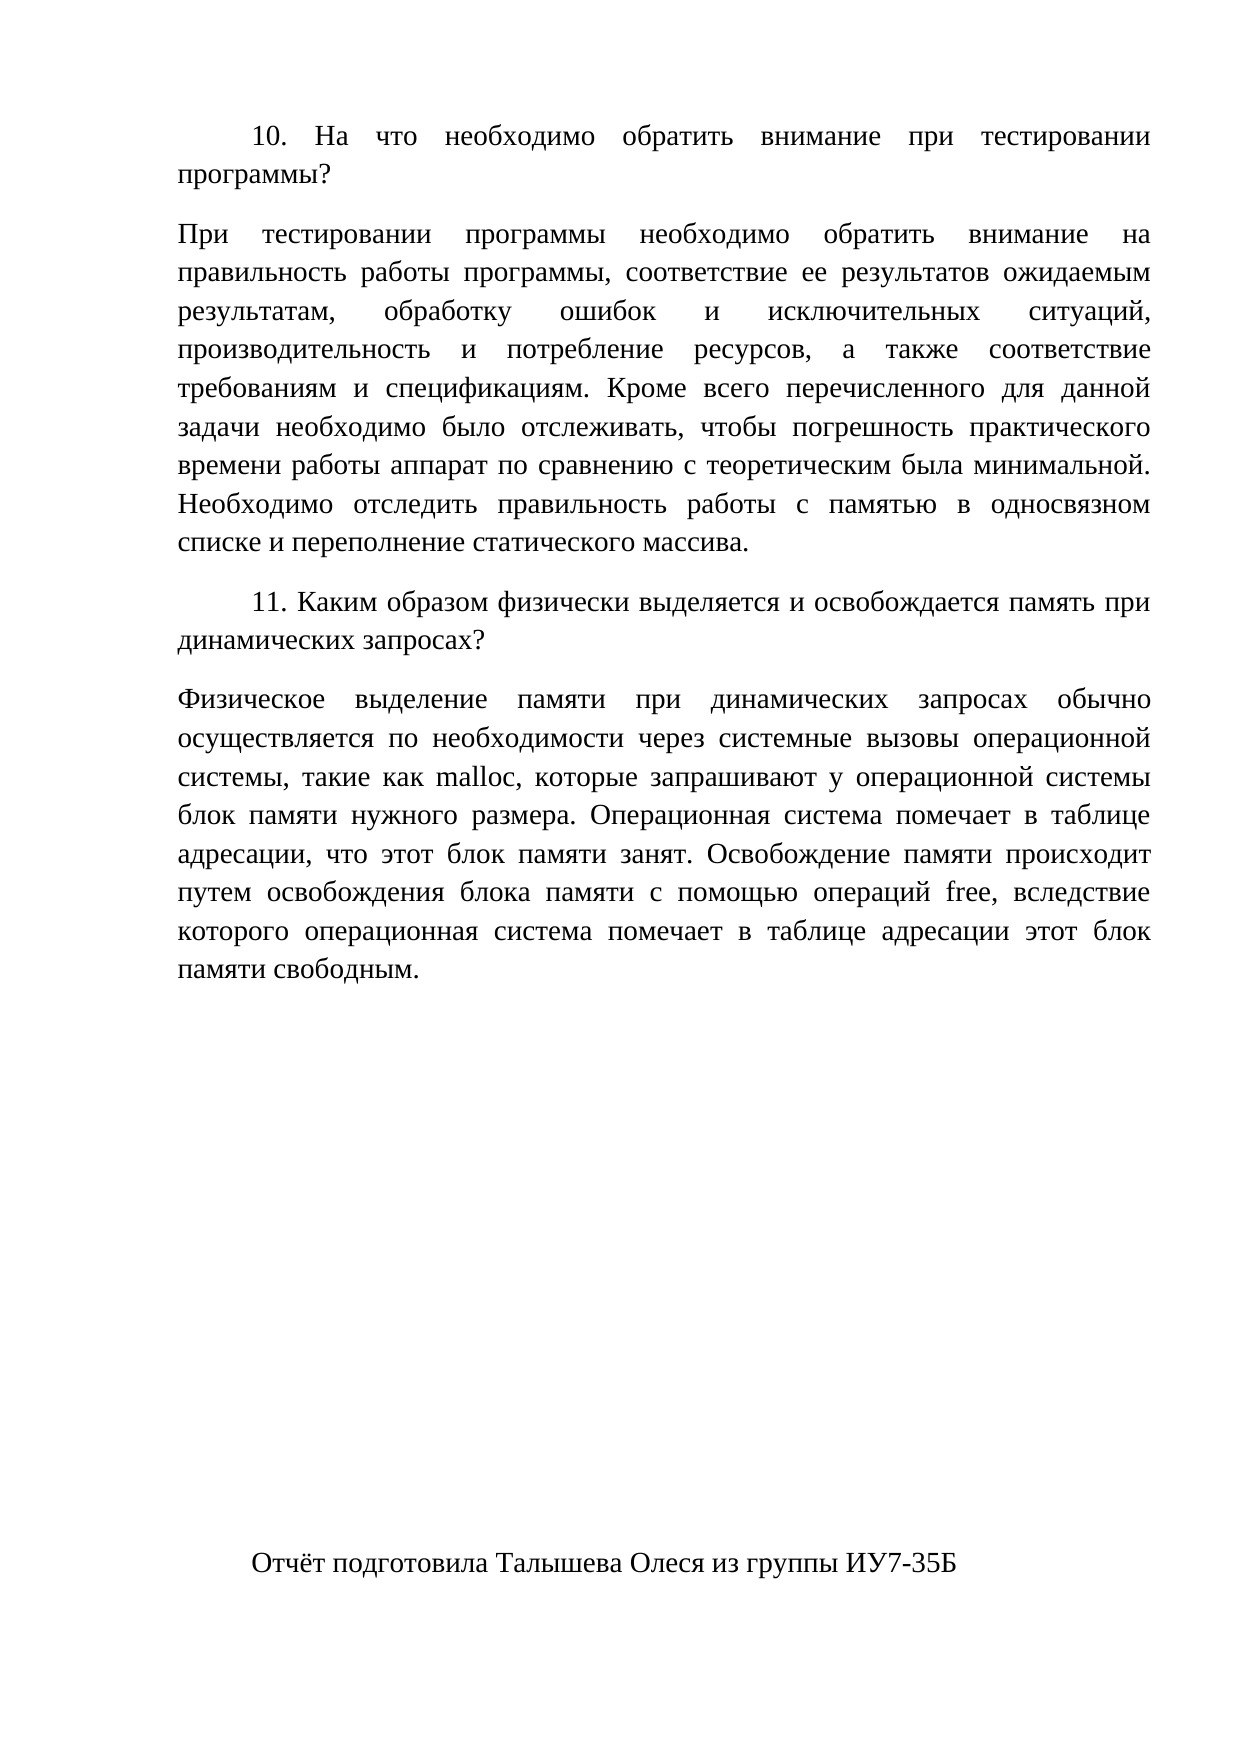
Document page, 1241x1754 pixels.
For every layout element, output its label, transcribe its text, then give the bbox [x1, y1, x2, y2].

text При тестировании программы необходимо обратить внимание на правильность работы программы, соответствие ее результатов ожидаемым результатам, обработку ошибок и исключительных ситуаций, производительность и потребление ресурсов, а также соответствие требованиям и спецификациям. Кроме всего перечисленного для данной задачи необходимо было отслеживать, чтобы погрешность практического времени работы аппарат по сравнению с теоретическим была минимальной. Необходимо отследить правильность работы с памятью в односвязном списке и переполнение статического массива. [177, 216, 1152, 558]
text 10. На что необходимо обратить внимание при тестировании программы? [177, 118, 1152, 190]
text Физическое выделение памяти при динамических запросах обычно осуществляется по необходимости через системные вызовы операционной системы, такие как malloc, которые запрашивают у операционной системы блок памяти нужного размера. Операционная система помечает в таблице адресации, что этот блок памяти занят. Освобождение памяти происходит путем освобождения блока памяти с помощью операций free, вследствие которого операционная система помечает в таблице адресации этот блок памяти свободным. [177, 682, 1152, 985]
text 11. Каким образом физически выделяется и освобождается память при динамических запросах? [177, 584, 1152, 656]
text Отчёт подготовила Талышева Олеся из группы ИУ7-35Б [177, 1545, 1152, 1579]
